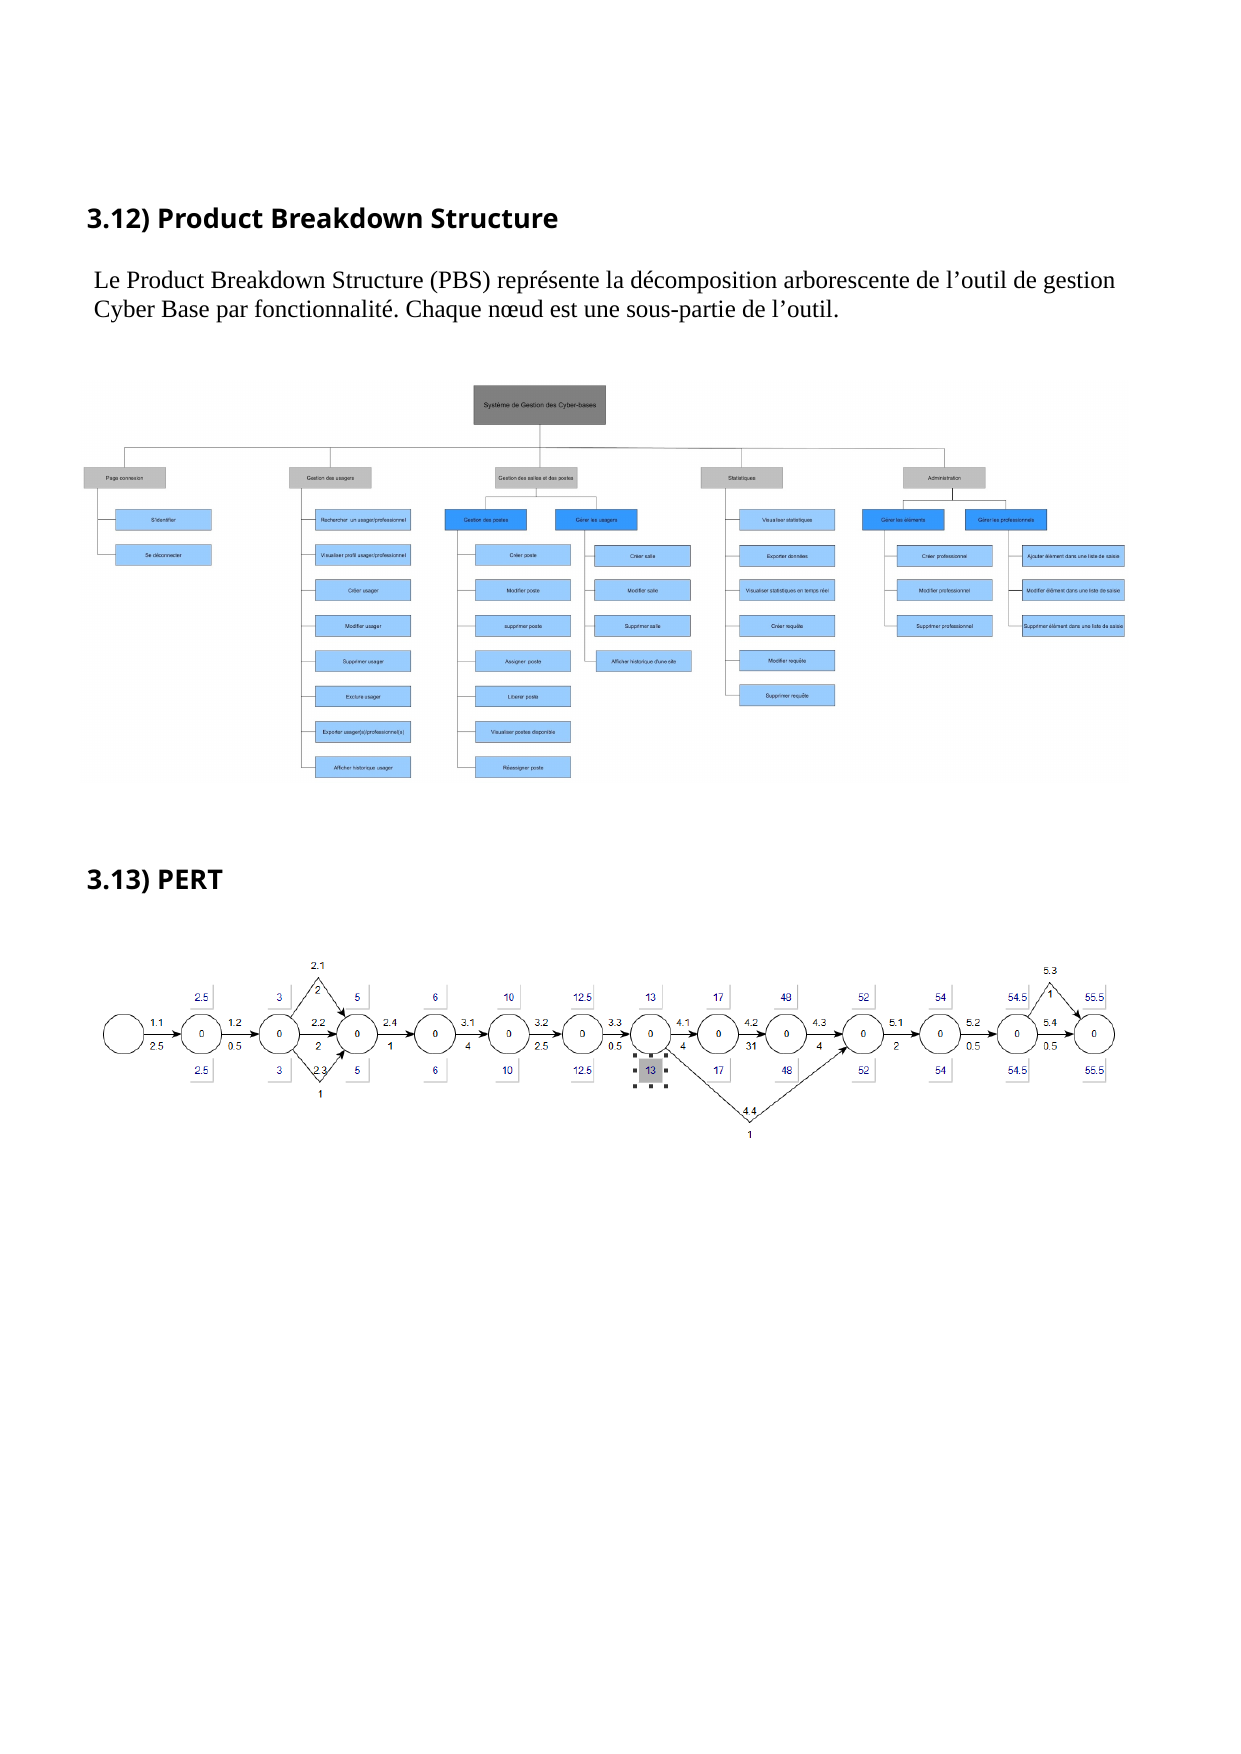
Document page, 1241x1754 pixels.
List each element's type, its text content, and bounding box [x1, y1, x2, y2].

text Le Product Breakdown Structure (PBS) représente la décomposition arborescente de l’outil de gestion Cyber Base par fonctionnalité. Chaque nœud est une sous-partie de l’outil. [66, 265, 1143, 323]
subtitle 3.13) PERT [66, 861, 1143, 897]
picture [79, 380, 1130, 783]
picture [79, 955, 1130, 1145]
subtitle 3.12) Product Breakdown Structure [66, 199, 1143, 236]
